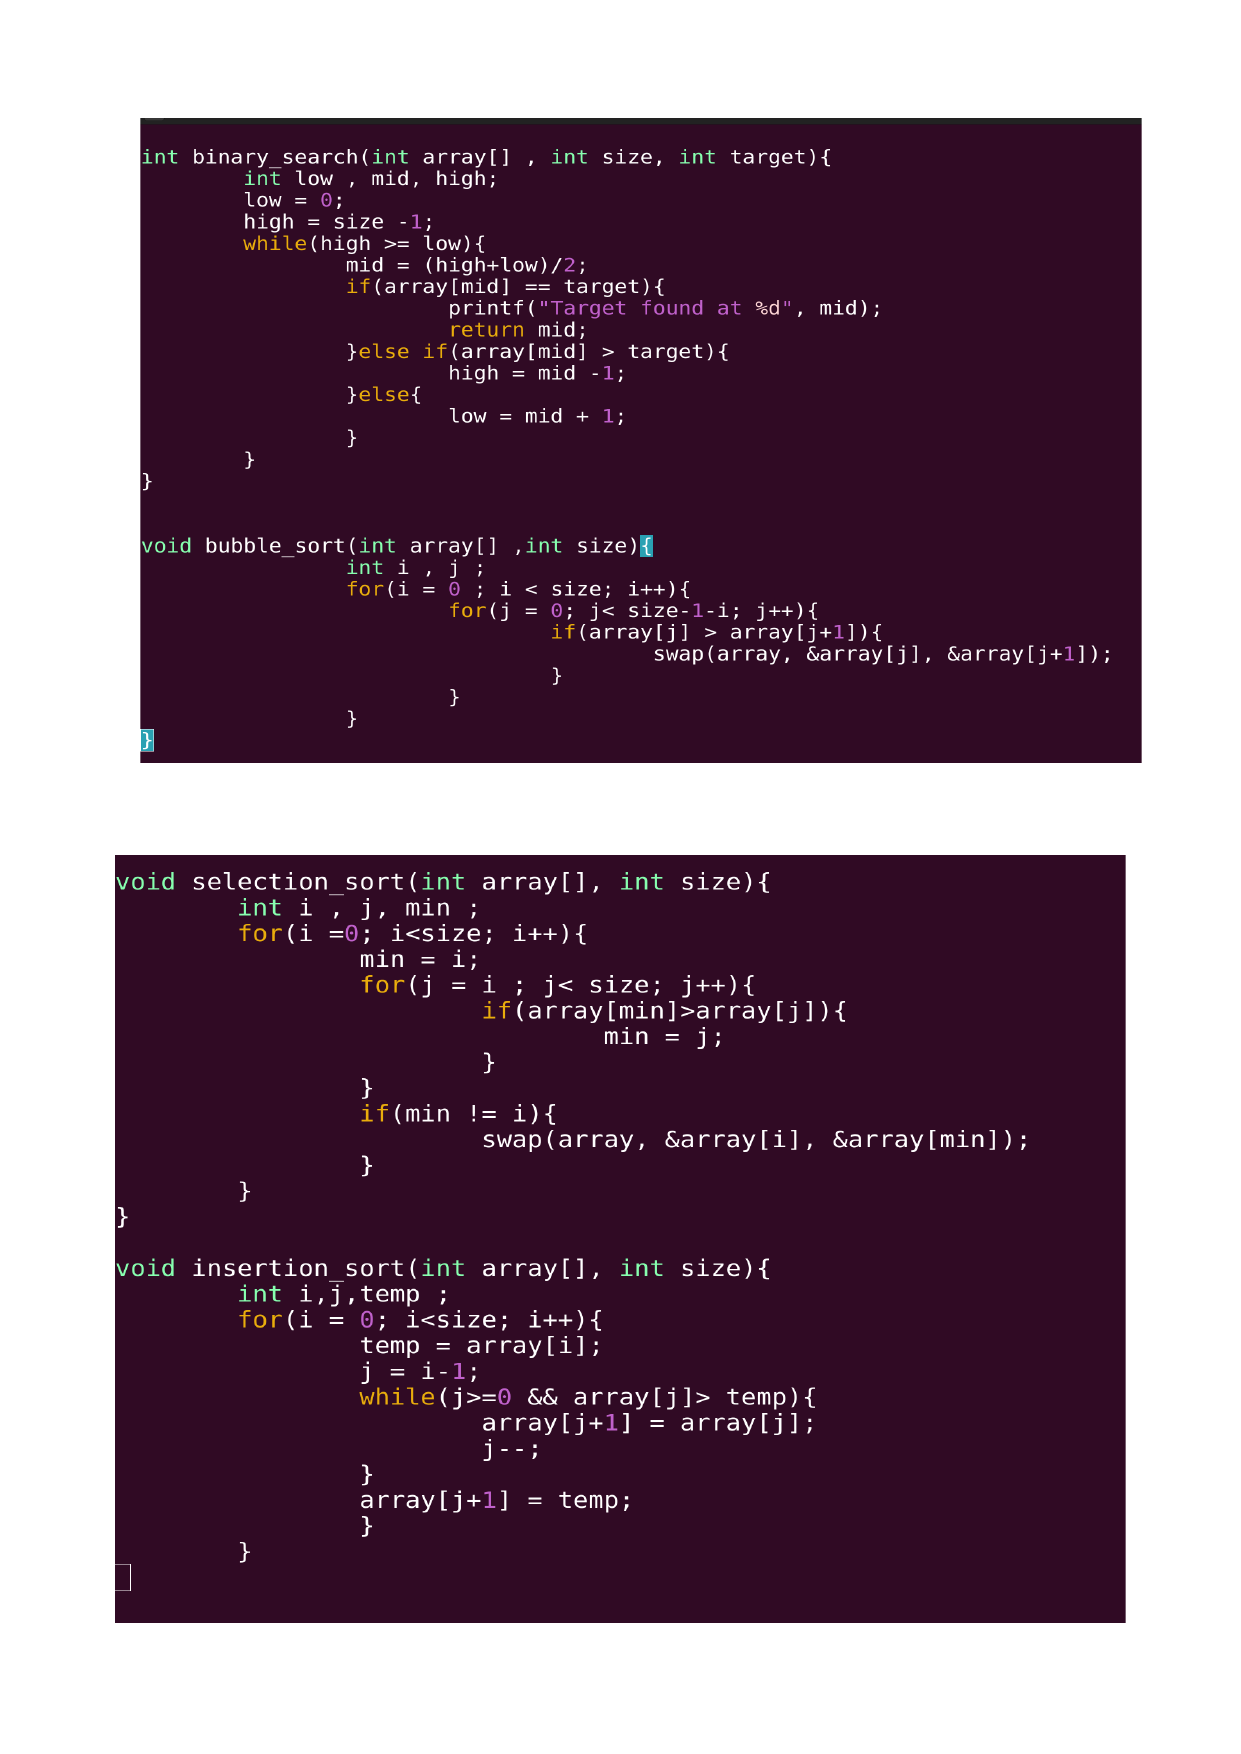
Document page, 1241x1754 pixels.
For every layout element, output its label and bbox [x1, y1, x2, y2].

picture [115, 855, 1126, 1623]
picture [140, 118, 1142, 763]
